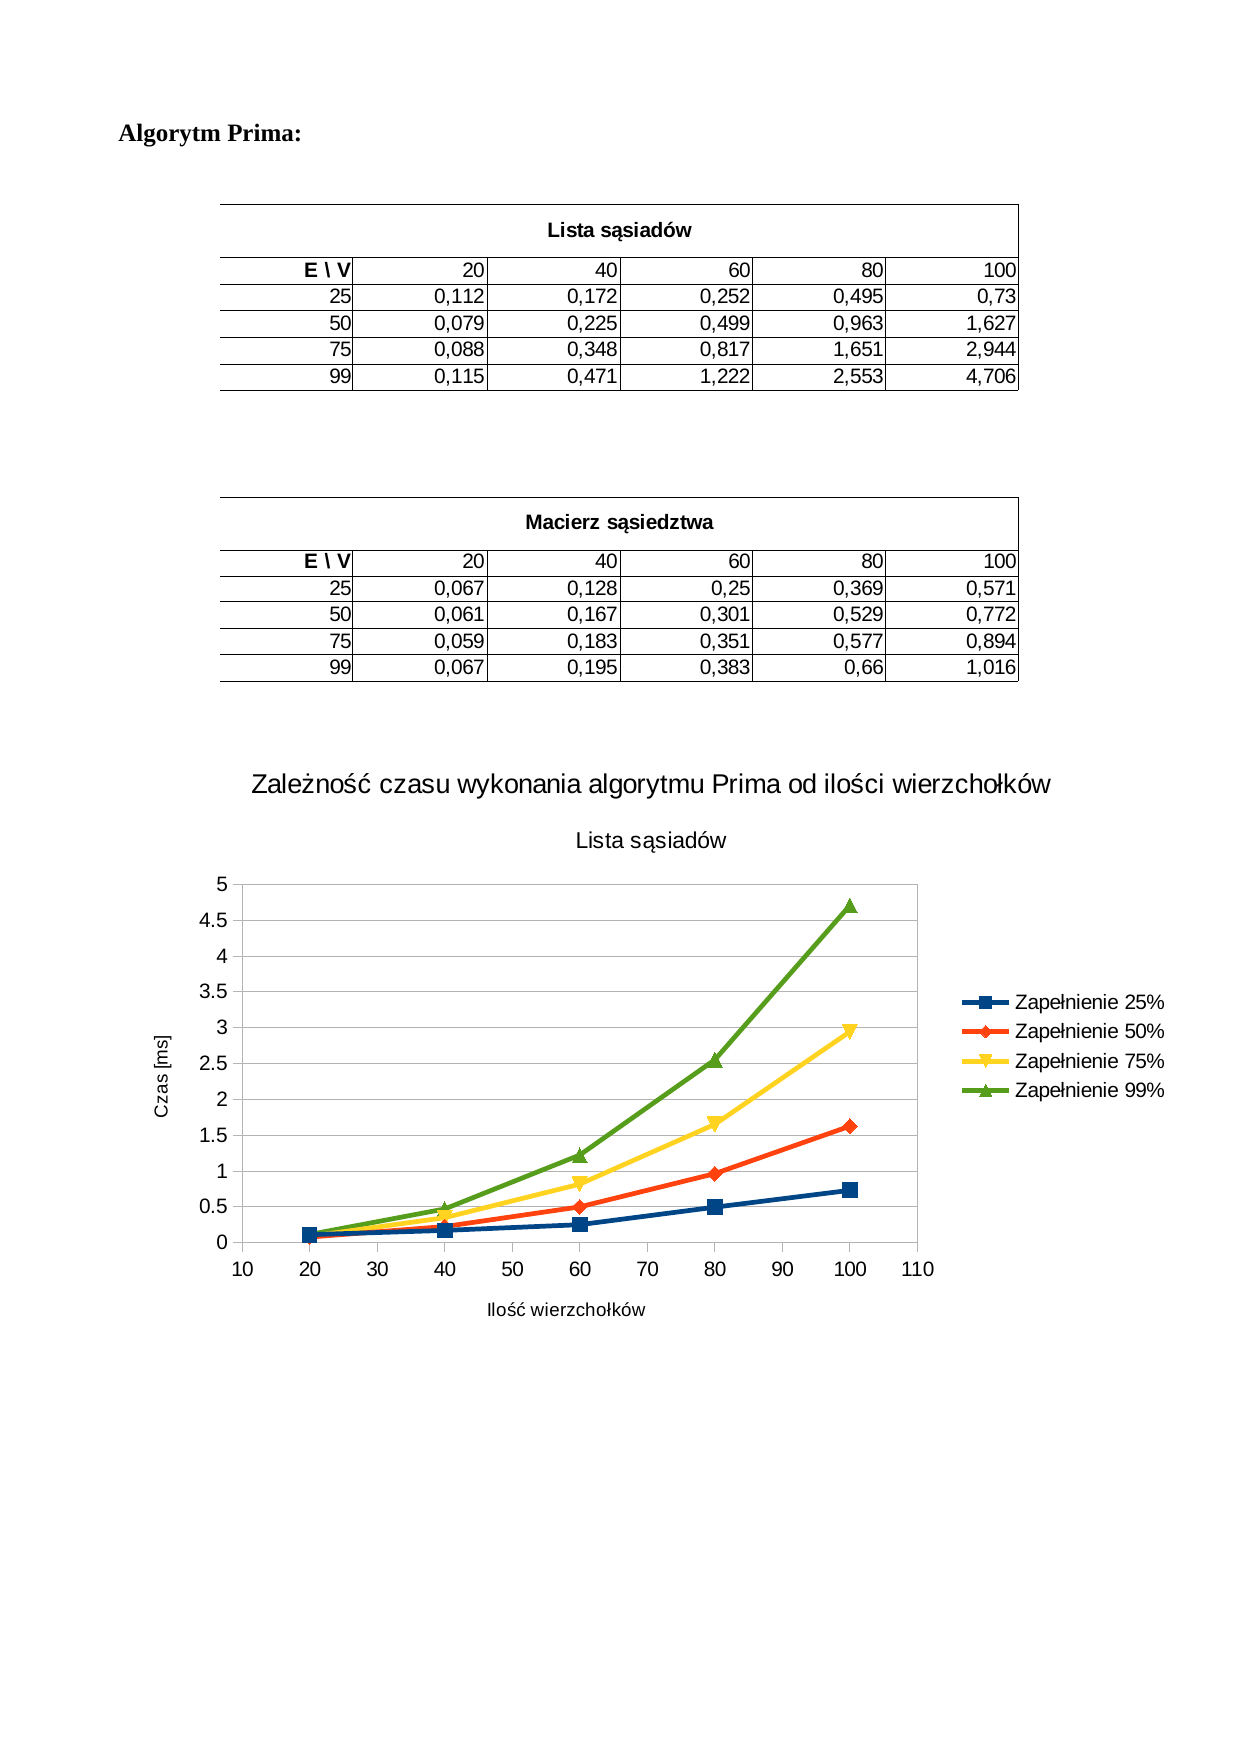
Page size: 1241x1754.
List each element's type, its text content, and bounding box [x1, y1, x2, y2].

text Algorytm Prima: [118, 118, 1122, 147]
